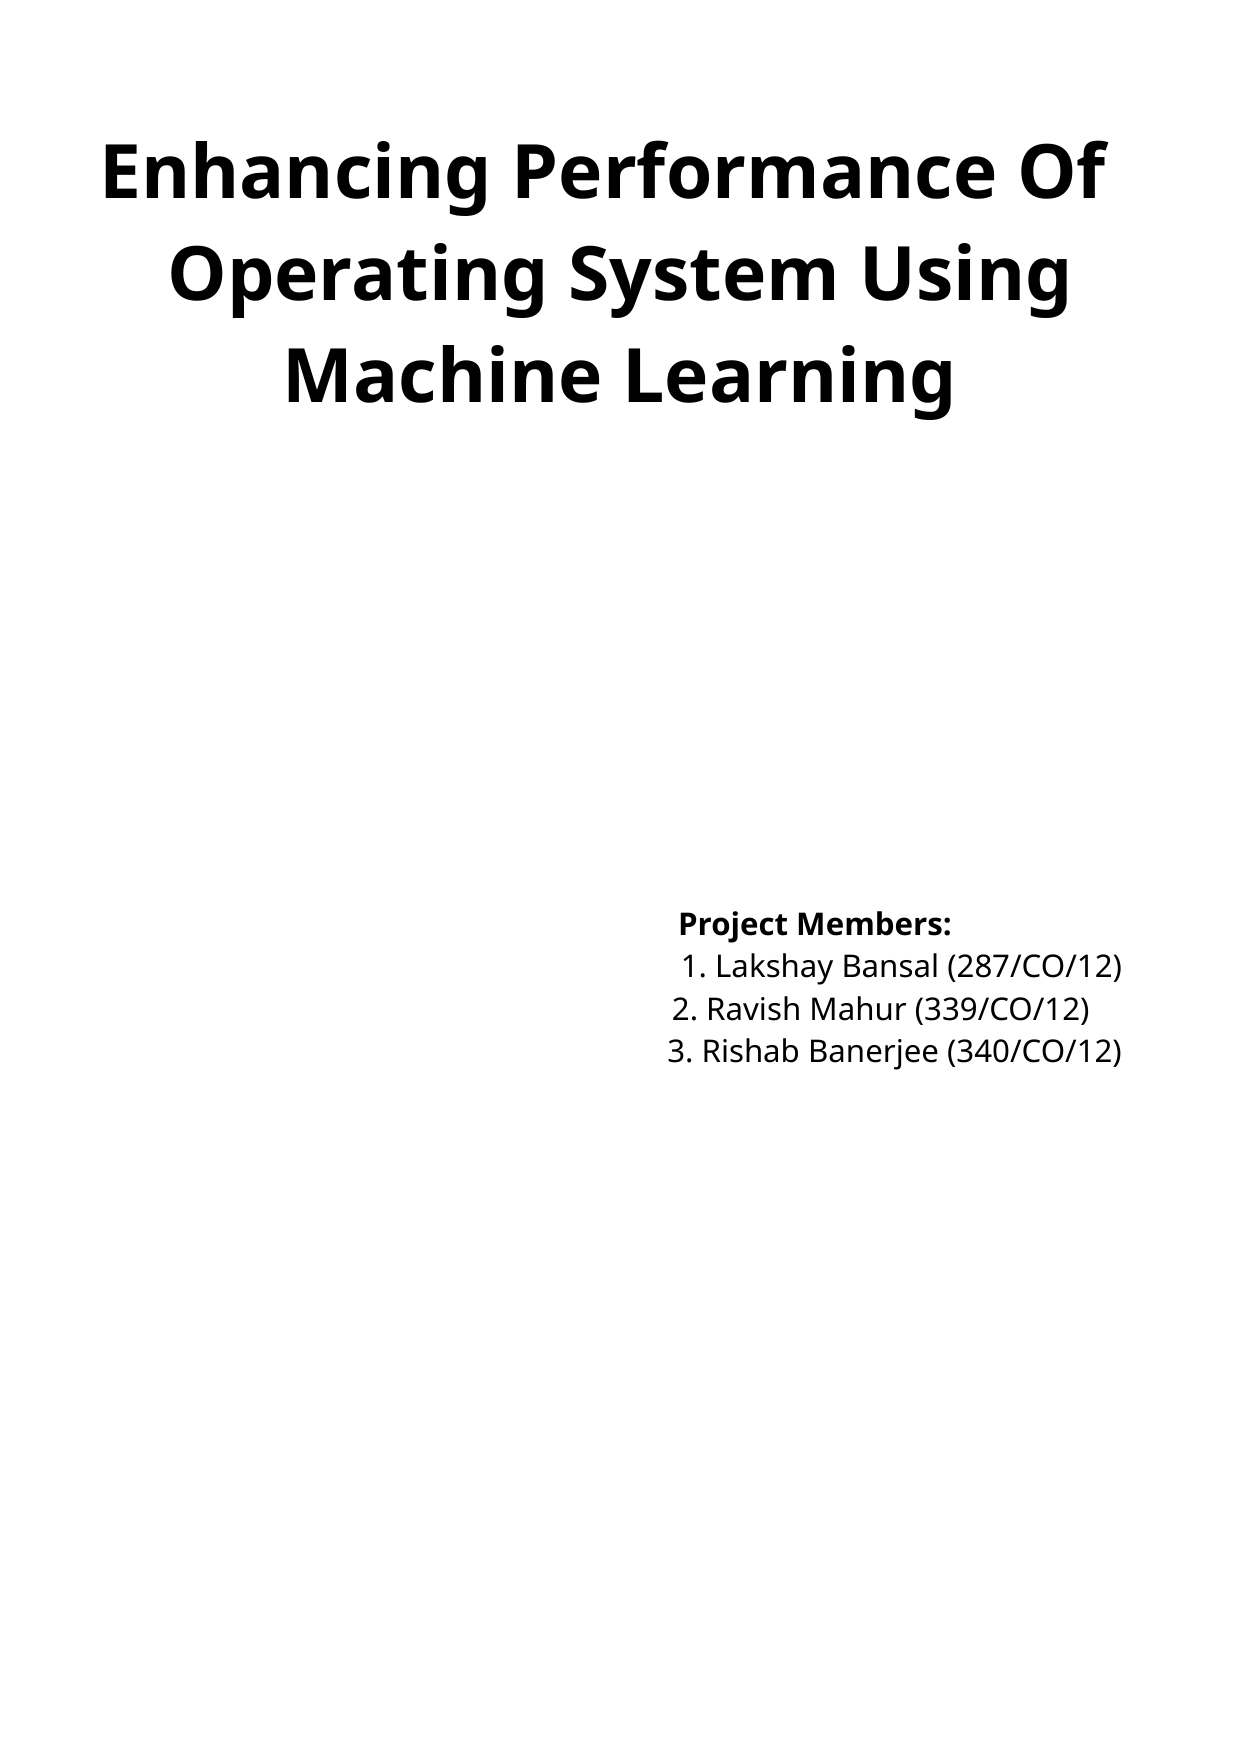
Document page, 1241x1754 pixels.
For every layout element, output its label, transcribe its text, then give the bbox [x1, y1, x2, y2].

text Enhancing Performance Of Operating System Using Machine Learning [83, 118, 1122, 425]
text Project Members: [118, 902, 1122, 944]
text 2. Ravish Mahur (339/CO/12) [118, 987, 1122, 1029]
text 3. Rishab Banerjee (340/CO/12) [118, 1029, 1122, 1072]
text 1. Lakshay Bansal (287/CO/12) [118, 944, 1122, 987]
